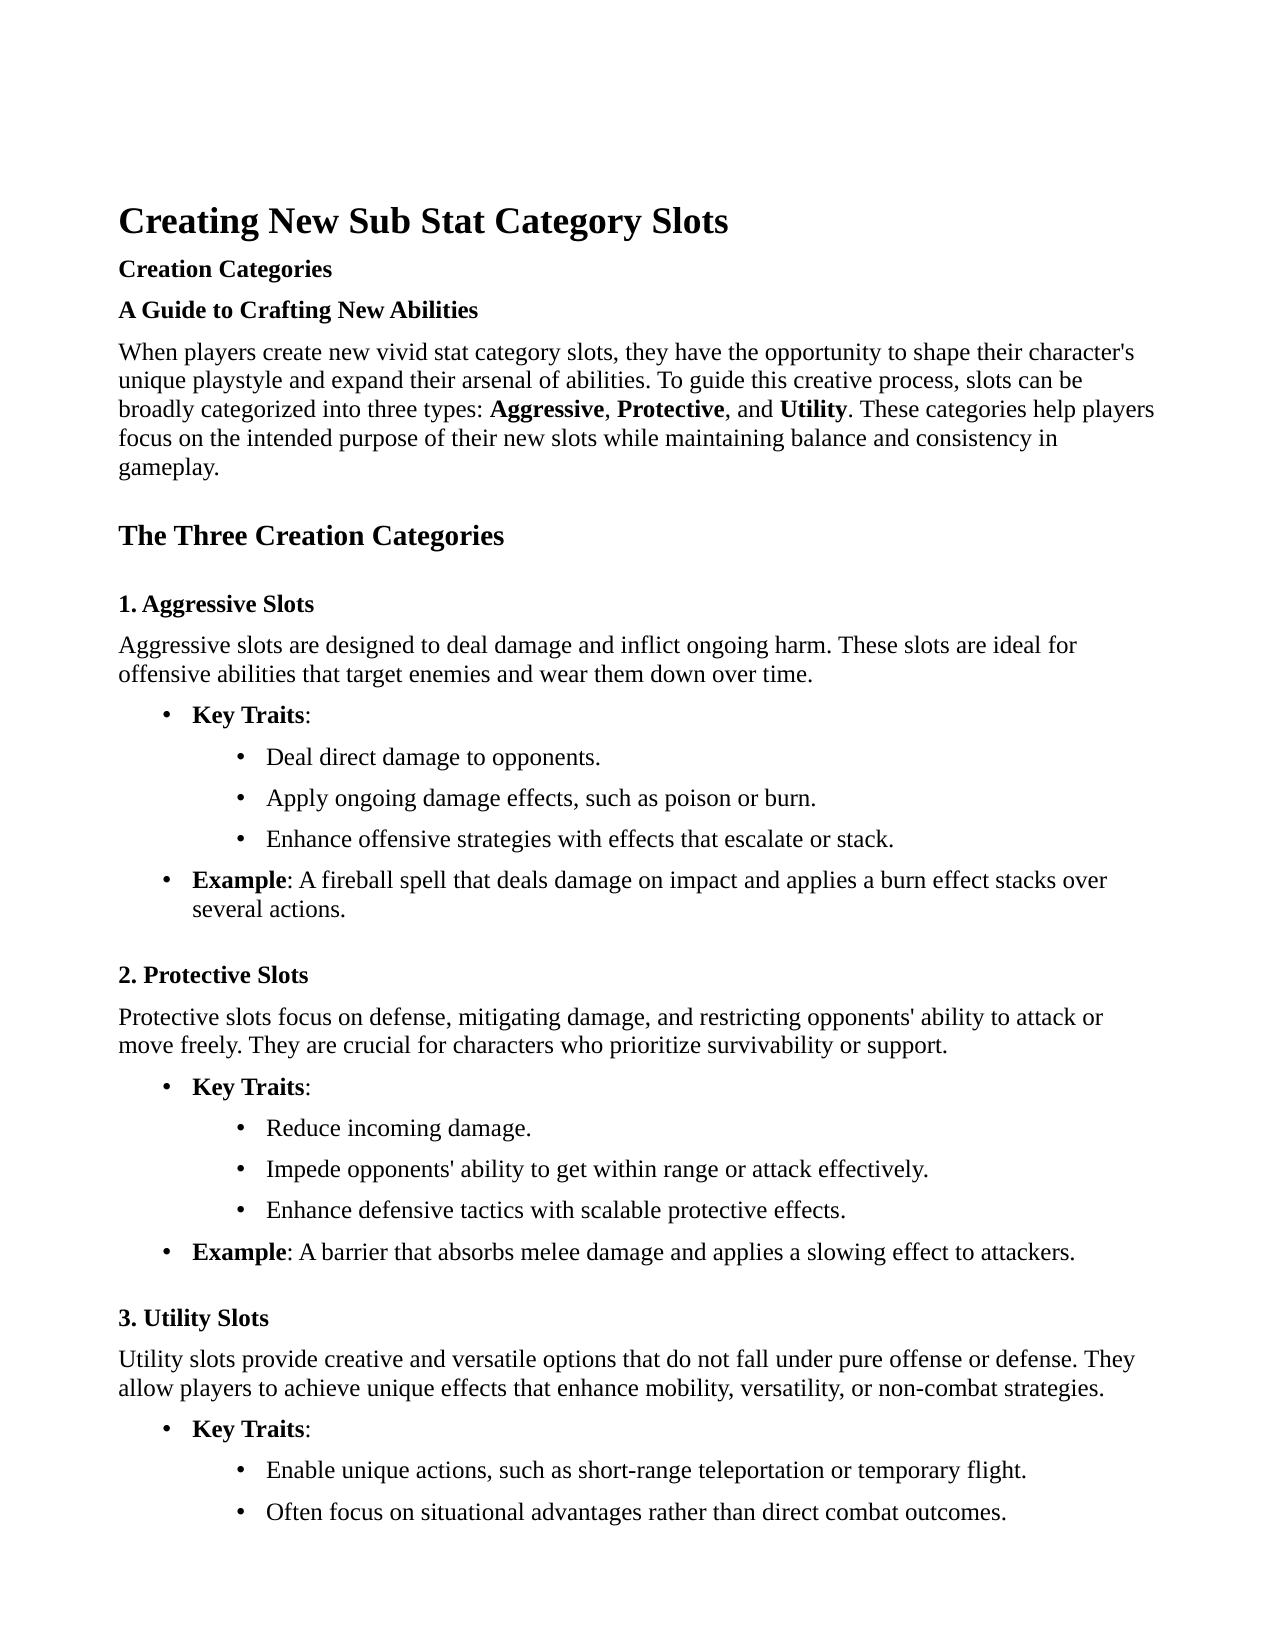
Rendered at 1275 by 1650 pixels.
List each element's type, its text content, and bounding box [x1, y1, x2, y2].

subtitle The Three Creation Categories [118, 518, 1157, 552]
text Aggressive slots are designed to deal damage and inflict ongoing harm. These slots are ideal for offensive abilities that target enemies and wear them down over time. [118, 630, 1157, 688]
text A Guide to Crafting New Abilities [118, 296, 1157, 324]
list Key Traits: [162, 1414, 1157, 1443]
subtitle Creating New Sub Stat Category Slots [118, 199, 1157, 242]
list Enhance offensive strategies with effects that escalate or stack. [236, 824, 1157, 853]
list Enable unique actions, such as short-range teleportation or temporary flight. [236, 1455, 1157, 1484]
list Reduce incoming damage. [236, 1113, 1157, 1142]
list Often focus on situational advantages rather than direct combat outcomes. [236, 1497, 1157, 1525]
text Protective slots focus on defense, mitigating damage, and restricting opponents' ability to attack or move freely. They are crucial for characters who prioritize survivability or support. [118, 1002, 1157, 1059]
subtitle 1. Aggressive Slots [118, 589, 1157, 618]
text Utility slots provide creative and versatile options that do not fall under pure offense or defense. They allow players to achieve unique effects that enhance mobility, versatility, or non-combat strategies. [118, 1344, 1157, 1402]
subtitle 2. Protective Slots [118, 960, 1157, 989]
list Key Traits: [162, 1072, 1157, 1100]
subtitle 3. Utility Slots [118, 1303, 1157, 1332]
list Apply ongoing damage effects, such as poison or burn. [236, 783, 1157, 812]
list Example: A barrier that absorbs melee damage and applies a slowing effect to attackers. [162, 1237, 1157, 1265]
list Deal direct damage to opponents. [236, 742, 1157, 770]
list Example: A fireball spell that deals damage on impact and applies a burn effect stacks over several actions. [162, 865, 1157, 923]
list Impede opponents' ability to get within range or attack effectively. [236, 1154, 1157, 1183]
text Creation Categories [118, 254, 1157, 283]
list Enhance defensive tactics with scalable protective effects. [236, 1195, 1157, 1224]
list Key Traits: [162, 700, 1157, 729]
text When players create new vivid stat category slots, they have the opportunity to shape their character's unique playstyle and expand their arsenal of abilities. To guide this creative process, slots can be broadly categorized into three types: Aggressive, Protective, and Utility. These categories help players focus on the intended purpose of their new slots while maintaining balance and consistency in gameplay. [118, 337, 1157, 481]
